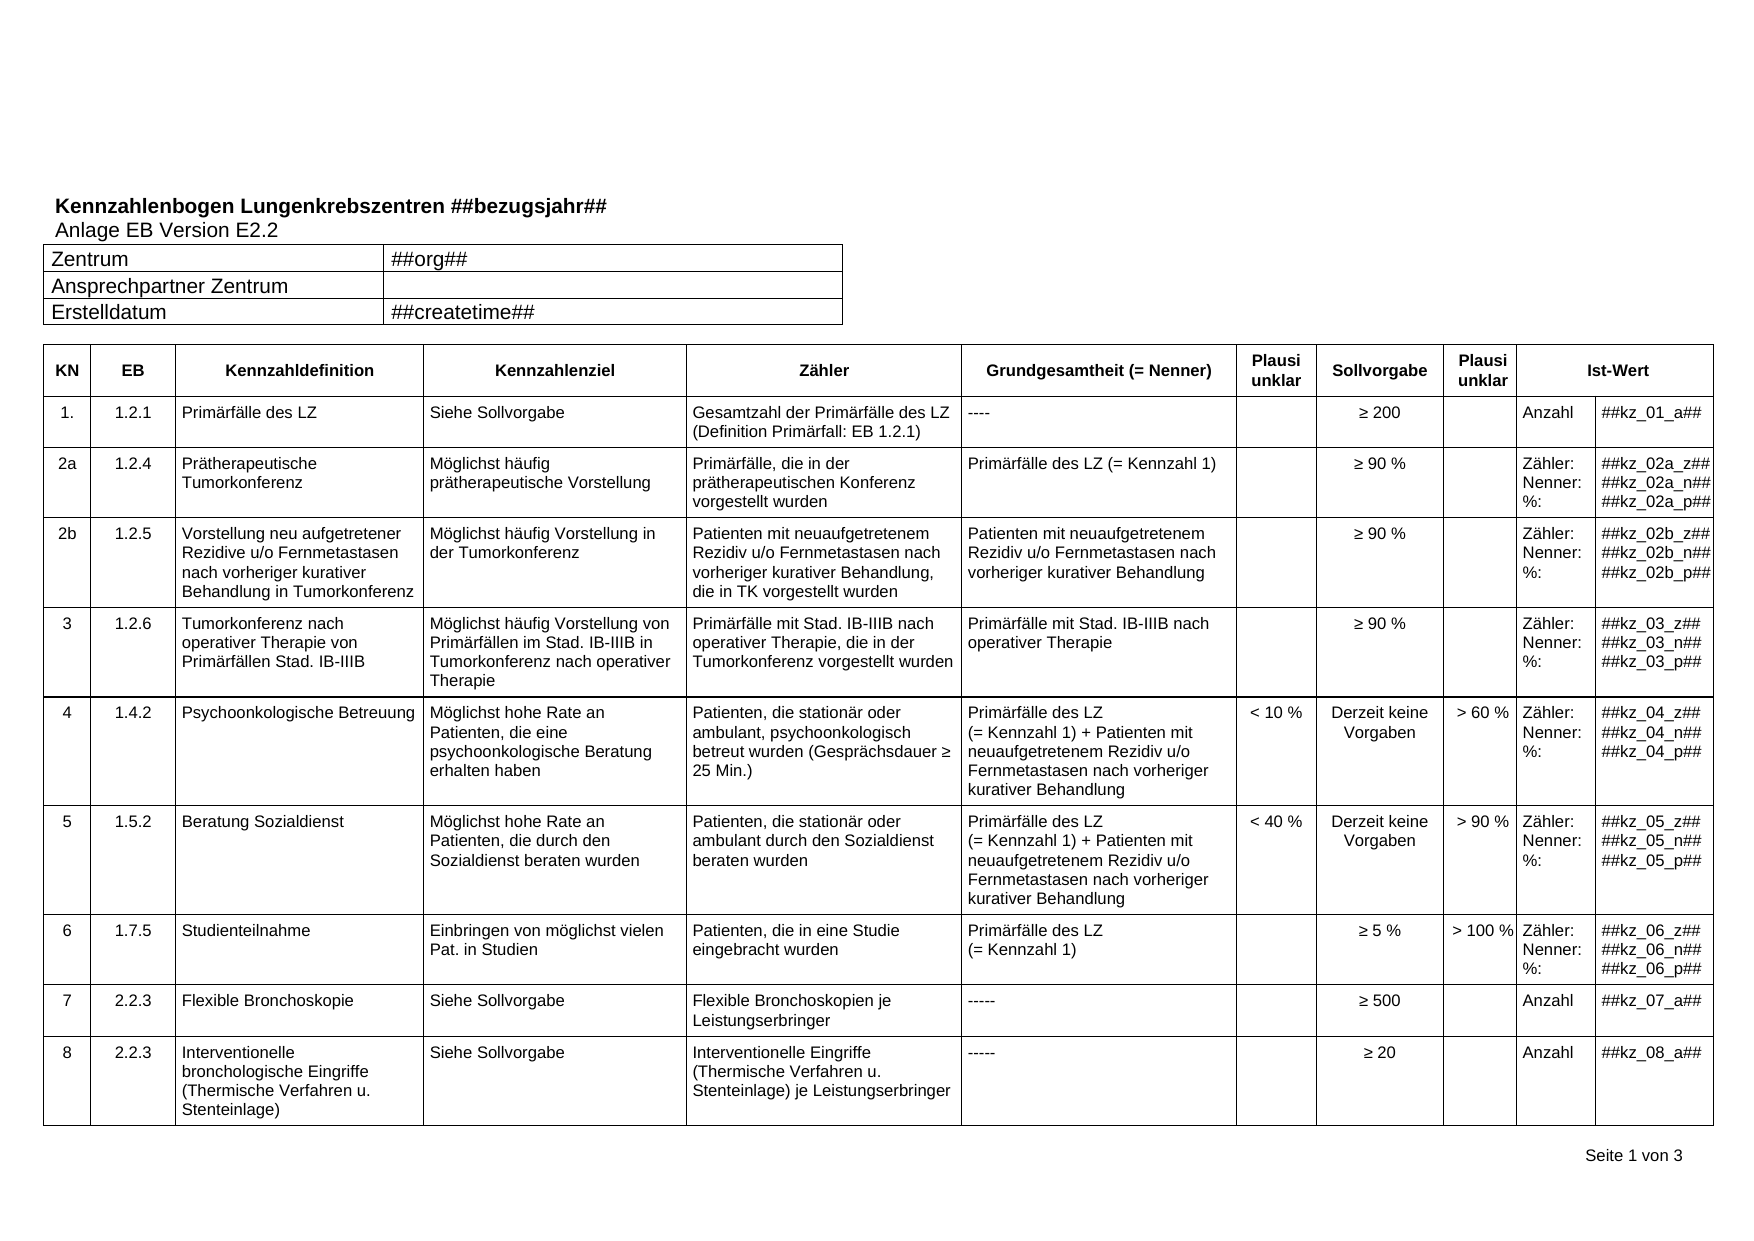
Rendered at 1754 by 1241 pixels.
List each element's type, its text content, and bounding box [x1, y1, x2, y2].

table_cell Tumorkonferenz nach operativer Therapie von Primärfällen Stad. IB-IIIB [176, 608, 423, 696]
table_cell Primärfälle des LZ [176, 397, 423, 447]
table_cell ##kz_08_a## [1596, 1037, 1713, 1125]
table_cell [1444, 397, 1516, 447]
table_cell [1444, 518, 1516, 607]
table_cell 6 [44, 915, 90, 984]
table_cell ##org## [384, 245, 842, 271]
table_header EB [91, 345, 175, 396]
table_cell 2.2.3 [91, 985, 175, 1036]
table_cell 1.2.6 [91, 608, 175, 696]
table_cell Interventionelle Eingriffe (Thermische Verfahren u. Stenteinlage) je Leistungserbringer [687, 1037, 961, 1125]
table_cell Möglichst häufig prätherapeutische Vorstellung [424, 448, 686, 517]
table_cell [1237, 1037, 1316, 1125]
table_cell 3 [44, 608, 90, 696]
table_cell ##kz_04_z## ##kz_04_n## ##kz_04_p## [1596, 698, 1713, 805]
table_header Plausi unklar [1237, 345, 1316, 396]
table_cell ≥ 90 % [1317, 518, 1443, 607]
table_cell [843, 244, 1714, 271]
table_cell 5 [44, 806, 90, 914]
table_cell Primärfälle des LZ (= Kennzahl 1) [962, 915, 1236, 984]
table_cell ##kz_06_z## ##kz_06_n## ##kz_06_p## [1596, 915, 1713, 984]
table_header Sollvorgabe [1317, 345, 1443, 396]
table_cell [1237, 518, 1316, 607]
table_header Kennzahlenbogen Lungenkrebszentren ##bezugsjahr## Anlage EB Version E2.2 [44, 192, 1714, 244]
table_cell Flexible Bronchoskopien je Leistungserbringer [687, 985, 961, 1036]
table_cell 1.4.2 [91, 698, 175, 805]
table_cell [1237, 915, 1316, 984]
table_cell Patienten, die in eine Studie eingebracht wurden [687, 915, 961, 984]
table_cell < 10 % [1237, 698, 1316, 805]
table_cell 2b [44, 518, 90, 607]
table_cell ≥ 90 % [1317, 448, 1443, 517]
table_header Grundgesamtheit (= Nenner) [962, 345, 1236, 396]
table_cell Primärfälle mit Stad. IB-IIIB nach operativer Therapie, die in der Tumorkonferenz vorgestellt wurden [687, 608, 961, 696]
table_cell Gesamtzahl der Primärfälle des LZ (Definition Primärfall: EB 1.2.1) [687, 397, 961, 447]
table_cell ##kz_01_a## [1596, 397, 1713, 447]
table_cell Primärfälle des LZ (= Kennzahl 1) [962, 448, 1236, 517]
table_header KN [44, 345, 90, 396]
table_cell Flexible Bronchoskopie [176, 985, 423, 1036]
table_cell Studienteilnahme [176, 915, 423, 984]
table_cell Derzeit keine Vorgaben [1317, 806, 1443, 914]
table_cell Ansprechpartner Zentrum [44, 272, 383, 297]
table_cell ##kz_05_z## ##kz_05_n## ##kz_05_p## [1596, 806, 1713, 914]
table_cell ----- [962, 985, 1236, 1036]
table_cell 1. [44, 397, 90, 447]
table_cell [843, 298, 1714, 324]
table_cell ≥ 5 % [1317, 915, 1443, 984]
table_cell Beratung Sozialdienst [176, 806, 423, 914]
table_cell ≥ 200 [1317, 397, 1443, 447]
table_cell > 60 % [1444, 698, 1516, 805]
table_cell Möglichst hohe Rate an Patienten, die durch den Sozialdienst beraten wurden [424, 806, 686, 914]
table_cell Zentrum [44, 245, 383, 271]
table_cell ##kz_02b_z## ##kz_02b_n## ##kz_02b_p## [1596, 518, 1713, 607]
table_cell > 90 % [1444, 806, 1516, 914]
table_cell Zähler: Nenner: %: [1517, 608, 1595, 696]
table_cell ##kz_03_z## ##kz_03_n## ##kz_03_p## [1596, 608, 1713, 696]
table_cell 2.2.3 [91, 1037, 175, 1125]
table_cell [1444, 608, 1516, 696]
table_cell [1444, 1037, 1516, 1125]
table_cell 1.5.2 [91, 806, 175, 914]
table_cell 1.2.4 [91, 448, 175, 517]
table_header Zähler [687, 345, 961, 396]
table_cell Primärfälle mit Stad. IB-IIIB nach operativer Therapie [962, 608, 1236, 696]
table_cell Patienten, die stationär oder ambulant durch den Sozialdienst beraten wurden [687, 806, 961, 914]
table_cell Prätherapeutische Tumorkonferenz [176, 448, 423, 517]
table_cell Siehe Sollvorgabe [424, 985, 686, 1036]
table_cell Siehe Sollvorgabe [424, 397, 686, 447]
table_cell 8 [44, 1037, 90, 1125]
table_cell ##kz_07_a## [1596, 985, 1713, 1036]
table_cell 1.2.1 [91, 397, 175, 447]
table_cell Derzeit keine Vorgaben [1317, 698, 1443, 805]
table_header Ist-Wert [1517, 345, 1713, 396]
table_cell 7 [44, 985, 90, 1036]
table_header Kennzahlenziel [424, 345, 686, 396]
table_cell Anzahl [1517, 985, 1595, 1036]
table_header Kennzahldefinition [176, 345, 423, 396]
table_cell Patienten, die stationär oder ambulant, psychoonkologisch betreut wurden (Gesprächsdauer ≥ 25 Min.) [687, 698, 961, 805]
table_cell [1444, 985, 1516, 1036]
table_cell [1237, 985, 1316, 1036]
table_cell 4 [44, 698, 90, 805]
table_cell 2a [44, 448, 90, 517]
table_cell [843, 271, 1714, 297]
table_cell 1.7.5 [91, 915, 175, 984]
table_cell Anzahl [1517, 1037, 1595, 1125]
table_cell [1237, 608, 1316, 696]
table_header Plausi unklar [1444, 345, 1516, 396]
table_cell Möglichst häufig Vorstellung in der Tumorkonferenz [424, 518, 686, 607]
table_cell Primärfälle des LZ (= Kennzahl 1) + Patienten mit neuaufgetretenem Rezidiv u/o Fernmetastasen nach vorheriger kurativer Behandlung [962, 806, 1236, 914]
table_cell [1237, 397, 1316, 447]
table_cell Zähler: Nenner: %: [1517, 915, 1595, 984]
table_cell 1.2.5 [91, 518, 175, 607]
table_cell Interventionelle bronchologische Eingriffe (Thermische Verfahren u. Stenteinlage) [176, 1037, 423, 1125]
table_cell > 100 % [1444, 915, 1516, 984]
table_cell ##kz_02a_z## ##kz_02a_n## ##kz_02a_p## [1596, 448, 1713, 517]
table_cell Möglichst häufig Vorstellung von Primärfällen im Stad. IB-IIIB in Tumorkonferenz nach operativer Therapie [424, 608, 686, 696]
table_cell Zähler: Nenner: %: [1517, 698, 1595, 805]
table_cell Siehe Sollvorgabe [424, 1037, 686, 1125]
table_cell ##createtime## [384, 299, 842, 324]
table_cell [1237, 448, 1316, 517]
table_cell Primärfälle, die in der prätherapeutischen Konferenz vorgestellt wurden [687, 448, 961, 517]
table_cell Zähler: Nenner: %: [1517, 806, 1595, 914]
table_cell ----- [962, 1037, 1236, 1125]
table_cell ≥ 500 [1317, 985, 1443, 1036]
table_cell Zähler: Nenner: %: [1517, 448, 1595, 517]
table_cell Erstelldatum [44, 299, 383, 324]
table_cell [1444, 448, 1516, 517]
table_cell ≥ 20 [1317, 1037, 1443, 1125]
table_cell ≥ 90 % [1317, 608, 1443, 696]
table_cell Vorstellung neu aufgetretener Rezidive u/o Fernmetastasen nach vorheriger kurativer Behandlung in Tumorkonferenz [176, 518, 423, 607]
table_cell Zähler: Nenner: %: [1517, 518, 1595, 607]
table_cell Einbringen von möglichst vielen Pat. in Studien [424, 915, 686, 984]
table_cell Psychoonkologische Betreuung [176, 698, 423, 805]
table_cell < 40 % [1237, 806, 1316, 914]
table_cell Anzahl [1517, 397, 1595, 447]
table_cell Möglichst hohe Rate an Patienten, die eine psychoonkologische Beratung erhalten haben [424, 698, 686, 805]
table_cell Patienten mit neuaufgetretenem Rezidiv u/o Fernmetastasen nach vorheriger kurativer Behandlung [962, 518, 1236, 607]
table_cell [384, 272, 842, 297]
table_cell ---- [962, 397, 1236, 447]
table_cell Primärfälle des LZ (= Kennzahl 1) + Patienten mit neuaufgetretenem Rezidiv u/o Fernmetastasen nach vorheriger kurativer Behandlung [962, 698, 1236, 805]
table_cell Patienten mit neuaufgetretenem Rezidiv u/o Fernmetastasen nach vorheriger kurativer Behandlung, die in TK vorgestellt wurden [687, 518, 961, 607]
